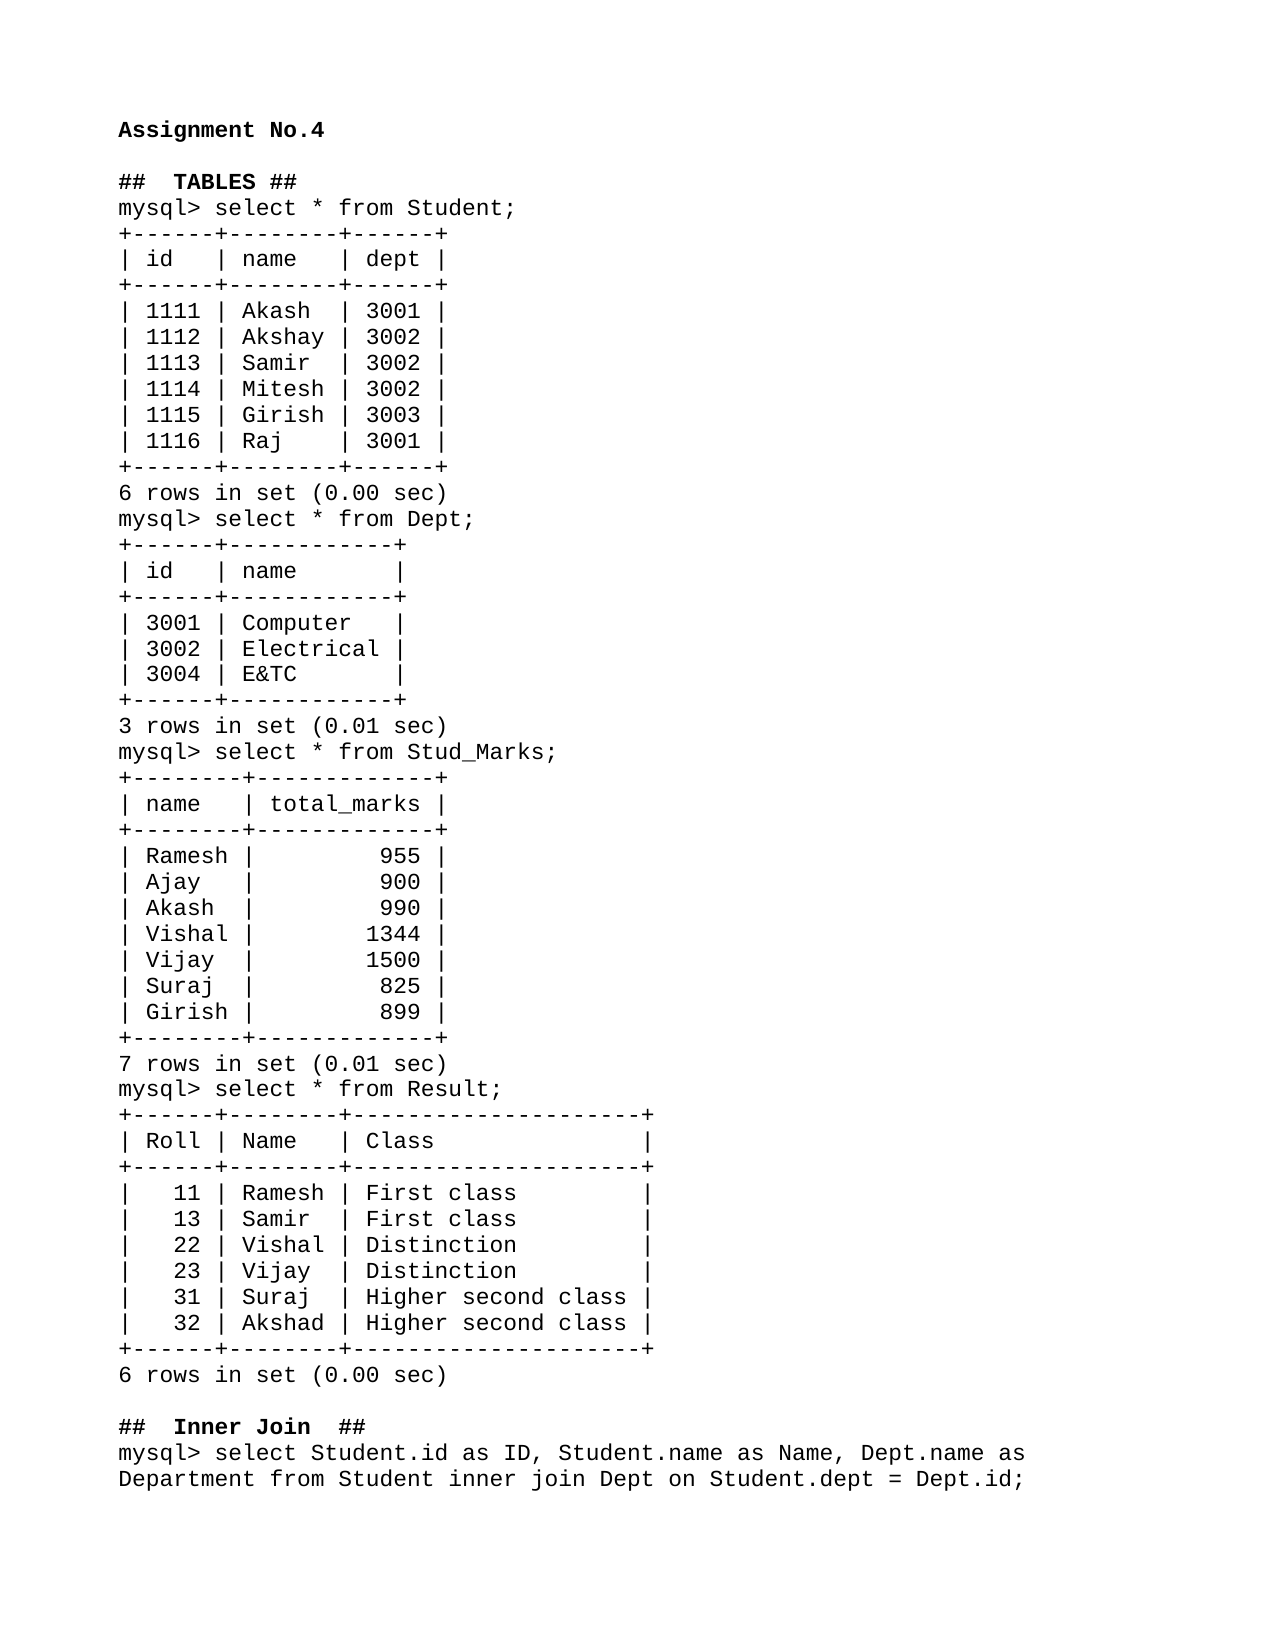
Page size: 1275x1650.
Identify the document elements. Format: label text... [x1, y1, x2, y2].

text ## TABLES ## [118, 170, 1157, 196]
text mysql> select * from Result; [118, 1078, 1157, 1104]
text | Suraj | 825 | [118, 974, 1157, 1000]
text +------+--------+------+ [118, 455, 1157, 481]
text | 11 | Ramesh | First class | [118, 1182, 1157, 1207]
text +------+--------+---------------------+ [118, 1156, 1157, 1182]
text Assignment No.4 [118, 118, 1157, 144]
text | 1115 | Girish | 3003 | [118, 403, 1157, 429]
text | Vishal | 1344 | [118, 922, 1157, 948]
text | 22 | Vishal | Distinction | [118, 1233, 1157, 1259]
text +------+------------+ [118, 689, 1157, 715]
text +------+--------+---------------------+ [118, 1337, 1157, 1363]
text | 1112 | Akshay | 3002 | [118, 326, 1157, 352]
text | 13 | Samir | First class | [118, 1207, 1157, 1233]
text | id | name | dept | [118, 248, 1157, 274]
text | 23 | Vijay | Distinction | [118, 1259, 1157, 1285]
text 6 rows in set (0.00 sec) [118, 1363, 1157, 1389]
text | 31 | Suraj | Higher second class | [118, 1285, 1157, 1311]
text | 3002 | Electrical | [118, 637, 1157, 663]
text | Roll | Name | Class | [118, 1130, 1157, 1156]
text ## Inner Join ## [118, 1415, 1157, 1441]
text +------+------------+ [118, 585, 1157, 611]
text | Girish | 899 | [118, 1000, 1157, 1026]
text +--------+-------------+ [118, 767, 1157, 792]
text 6 rows in set (0.00 sec) [118, 481, 1157, 507]
text | Ramesh | 955 | [118, 844, 1157, 870]
text +------+------------+ [118, 533, 1157, 559]
text | Ajay | 900 | [118, 870, 1157, 896]
text | 3004 | E&TC | [118, 663, 1157, 689]
text | id | name | [118, 559, 1157, 585]
text | 1111 | Akash | 3001 | [118, 300, 1157, 326]
text mysql> select * from Stud_Marks; [118, 741, 1157, 767]
text +------+--------+------+ [118, 222, 1157, 248]
text | 3001 | Computer | [118, 611, 1157, 637]
text 7 rows in set (0.01 sec) [118, 1052, 1157, 1078]
text | 1114 | Mitesh | 3002 | [118, 377, 1157, 403]
text +------+--------+---------------------+ [118, 1104, 1157, 1130]
text | Vijay | 1500 | [118, 948, 1157, 974]
text | 32 | Akshad | Higher second class | [118, 1311, 1157, 1337]
text mysql> select * from Student; [118, 196, 1157, 222]
text | name | total_marks | [118, 792, 1157, 818]
text mysql> select * from Dept; [118, 507, 1157, 533]
text | 1113 | Samir | 3002 | [118, 352, 1157, 377]
text +------+--------+------+ [118, 274, 1157, 300]
text mysql> select Student.id as ID, Student.name as Name, Dept.name as Department from Student inner join Dept on Student.dept = Dept.id; [118, 1441, 1157, 1493]
text | Akash | 990 | [118, 896, 1157, 922]
text +--------+-------------+ [118, 818, 1157, 844]
text 3 rows in set (0.01 sec) [118, 715, 1157, 741]
text | 1116 | Raj | 3001 | [118, 429, 1157, 455]
text +--------+-------------+ [118, 1026, 1157, 1052]
